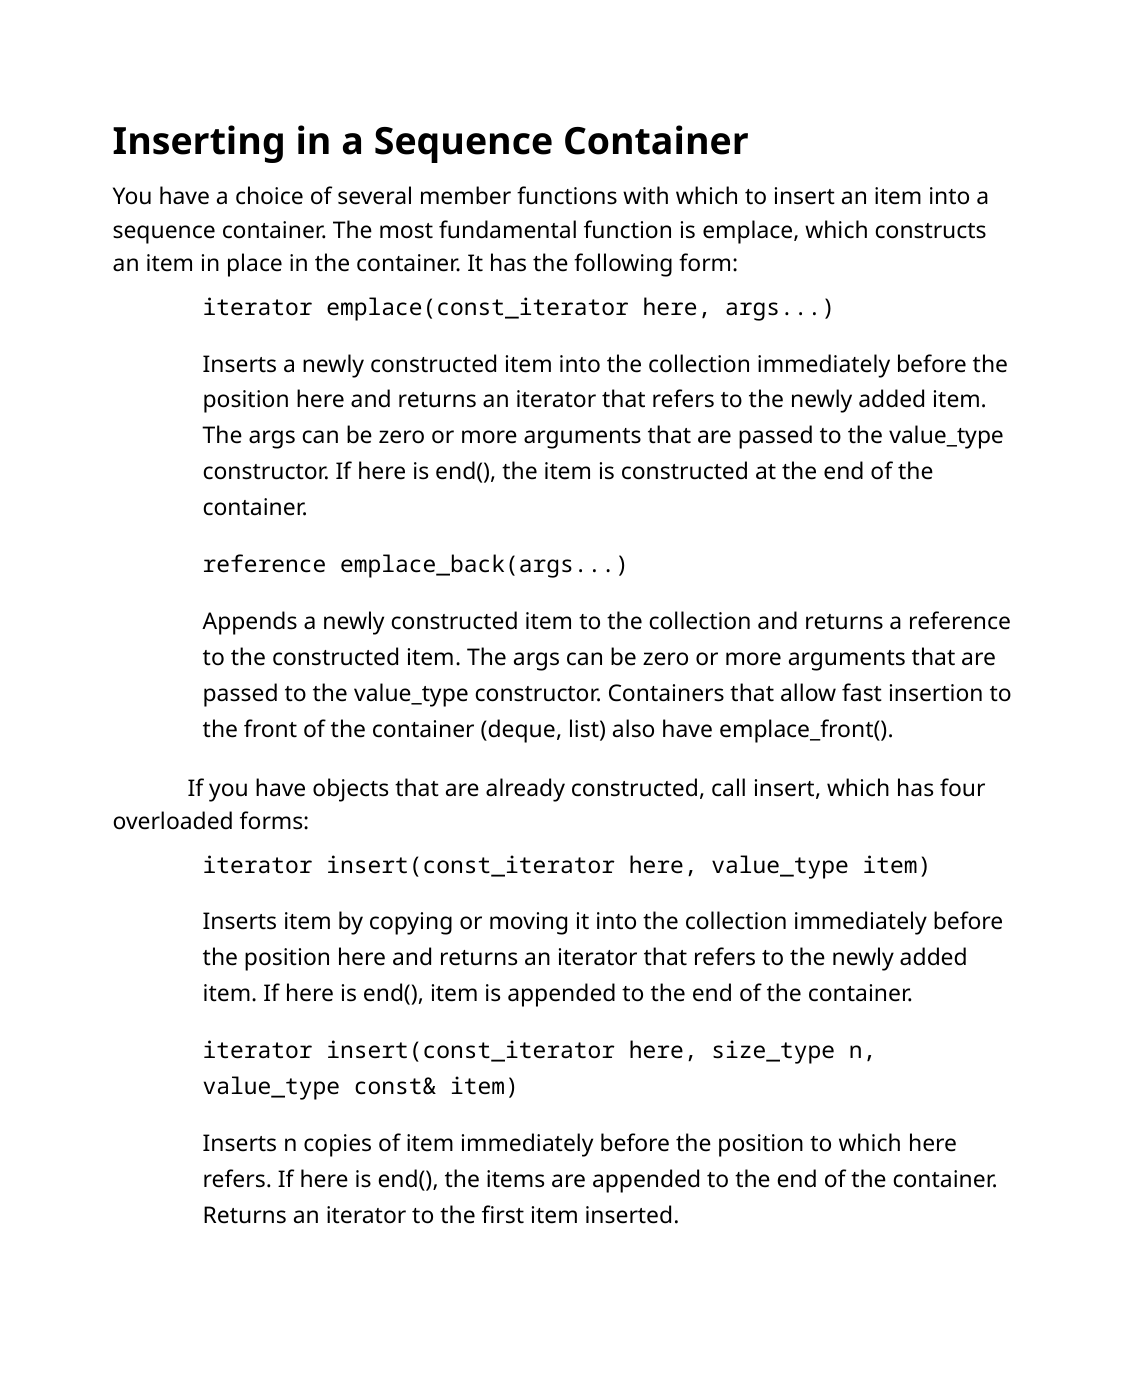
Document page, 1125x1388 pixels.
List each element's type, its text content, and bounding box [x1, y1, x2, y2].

subtitle Inserting in a Sequence Container [112, 115, 1012, 166]
list Appends a newly constructed item to the collection and returns a reference to the constructed item. The args can be zero or more arguments that are passed to the value_type constructor. Containers that allow fast insertion to the front of the container (deque, list) also have emplace_front(). [202, 605, 1012, 744]
text You have a choice of several member functions with which to insert an item into a sequence container. The most fundamental function is emplace, which constructs an item in place in the container. It has the following form: [112, 178, 1012, 278]
list reference emplace_back(args...) [202, 548, 1012, 579]
list Inserts n copies of item immediately before the position to which here refers. If here is end(), the items are appended to the end of the container. Returns an iterator to the first item inserted. [202, 1127, 1012, 1230]
text If you have objects that are already constructed, call insert, which has four overloaded forms: [112, 769, 1012, 836]
list Inserts a newly constructed item into the collection immediately before the position here and returns an iterator that refers to the newly added item. The args can be zero or more arguments that are passed to the value_type constructor. If here is end(), the item is constructed at the end of the container. [202, 347, 1012, 522]
list iterator insert(const_iterator here, value_type item) [202, 848, 1012, 880]
list iterator insert(const_iterator here, size_type n, value_type const& item) [202, 1034, 1012, 1101]
list iterator emplace(const_iterator here, args...) [202, 291, 1012, 322]
list Inserts item by copying or moving it into the collection immediately before the position here and returns an iterator that refers to the newly added item. If here is end(), item is appended to the end of the container. [202, 905, 1012, 1008]
